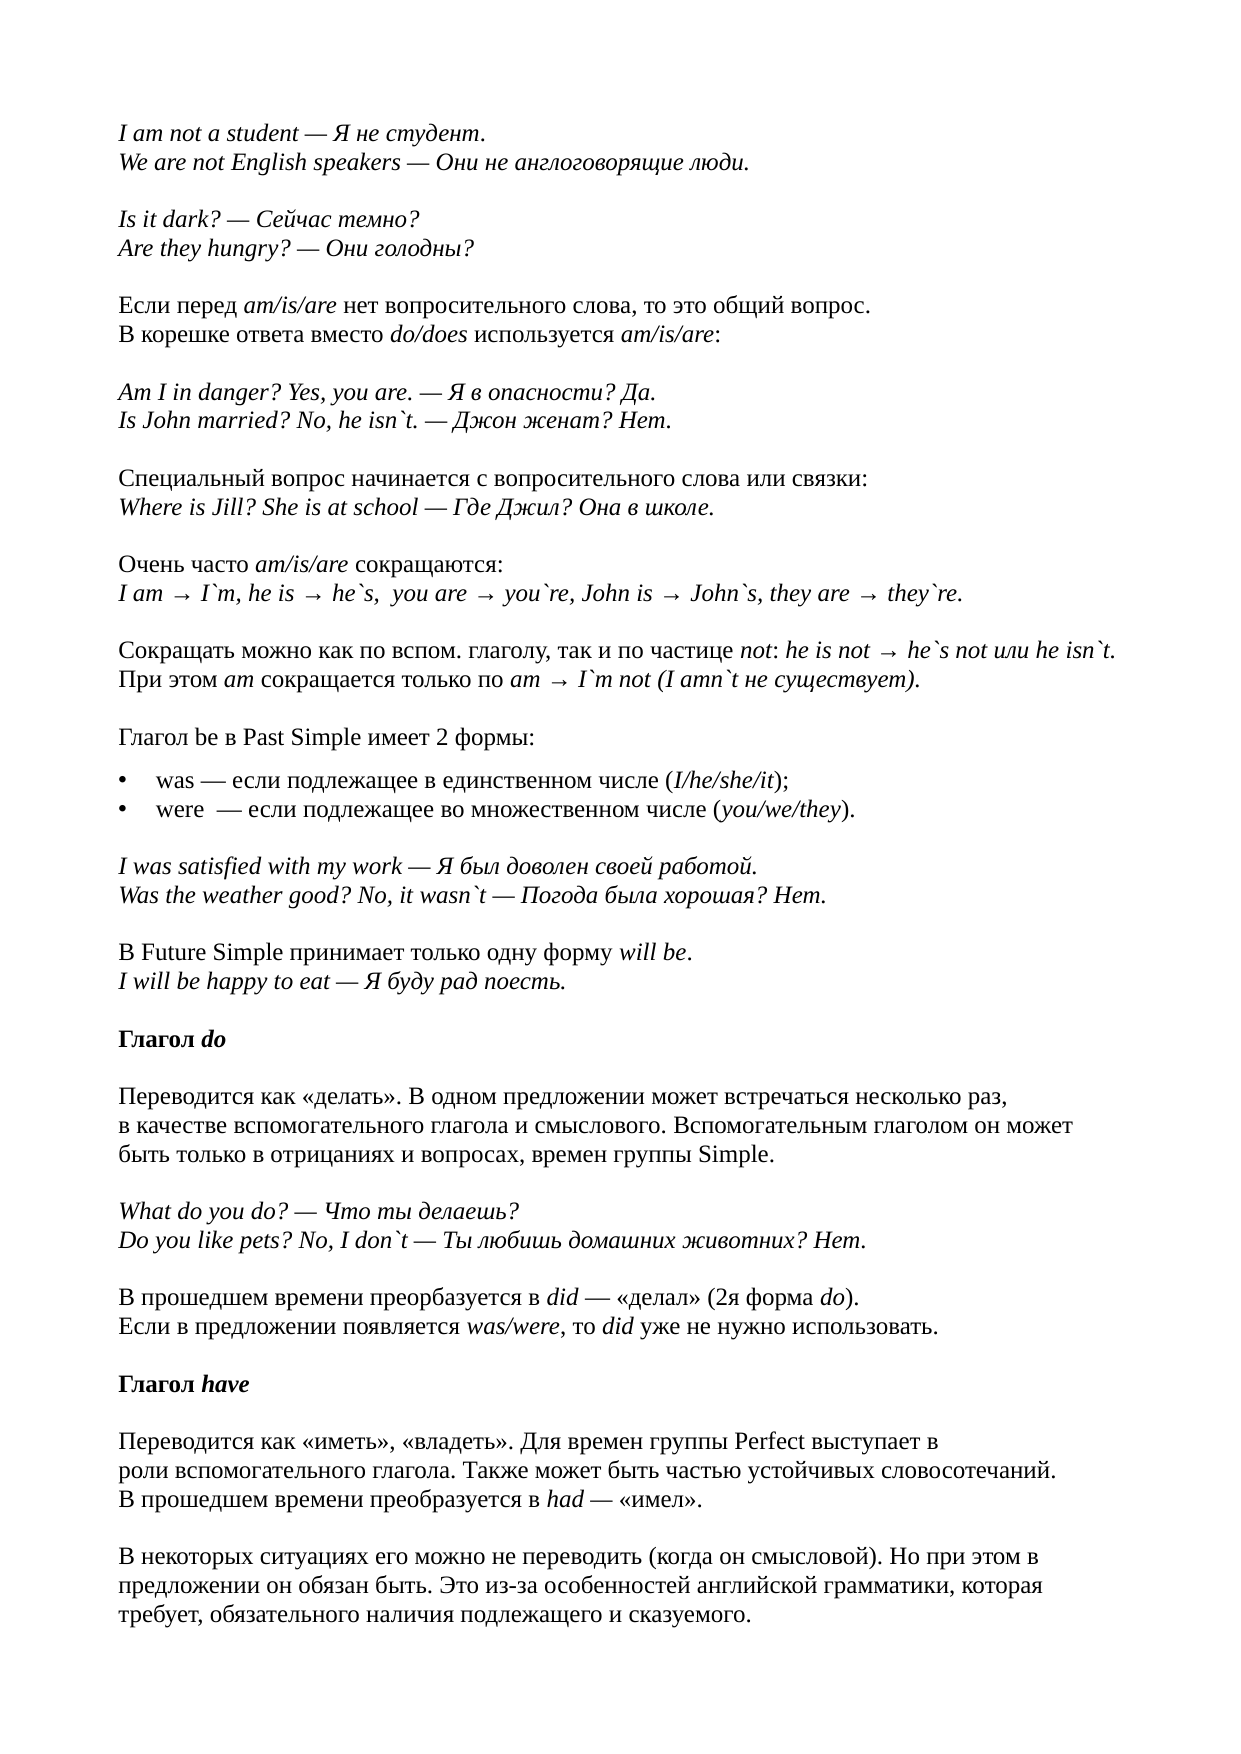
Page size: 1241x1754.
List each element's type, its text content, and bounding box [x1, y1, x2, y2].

text При этом am сокращается только по am → I`m not (I amn`t не существует). [118, 664, 1122, 693]
text Глагол do [118, 1024, 1122, 1052]
text Am I in danger? Yes, you are. — Я в опасности? Да. [118, 377, 1122, 406]
text В корешке ответа вместо do/does используется am/is/are: [118, 319, 1122, 348]
list were — если подлежащее во множественном числе (you/we/they). [118, 794, 1122, 822]
text Глагол have [118, 1369, 1122, 1397]
text В прошедшем времени преобразуется в had — «имел». [118, 1484, 1122, 1512]
text Where is Jill? She is at school — Где Джил? Она в школе. [118, 492, 1122, 521]
text Сокращать можно как по вспом. глаголу, так и по частице not: he is not → he`s not или he isn`t. [118, 636, 1122, 664]
text Is it dark? — Сейчас темно? [118, 204, 1122, 233]
text в качестве вспомогательного глагола и смыслового. Вспомогательным глаголом он может быть только в отрицаниях и вопросах, времен группы Simple. [118, 1110, 1122, 1167]
text Глагол be в Past Simple имеет 2 формы: [118, 722, 1122, 751]
text В некоторых ситуациях его можно не переводить (когда он смысловой). Но при этом в предложении он обязан быть. Это из-за особенностей английской грамматики, которая требует, обязательного наличия подлежащего и сказуемого. [118, 1541, 1122, 1627]
text Переводится как «делать». В одном предложении может встречаться несколько раз, [118, 1081, 1122, 1110]
text Очень часто am/is/are сокращаются: [118, 549, 1122, 578]
text Если в предложении появляется was/were, то did уже не нужно использовать. [118, 1311, 1122, 1340]
text What do you do? — Что ты делаешь? [118, 1196, 1122, 1225]
list was — если подлежащее в единственном числе (I/he/she/it); [118, 765, 1122, 794]
text Do you like pets? No, I don`t — Ты любишь домашних животних? Нет. [118, 1225, 1122, 1254]
text Если перед am/is/are нет вопросительного слова, то это общий вопрос. [118, 291, 1122, 319]
text роли вспомогательного глагола. Также может быть частью устойчивых словосотечаний. [118, 1455, 1122, 1484]
text Переводится как «иметь», «владеть». Для времен группы Perfect выступает в [118, 1426, 1122, 1455]
text I am → I`m, he is → he`s, you are → you`re, John is → John`s, they are → they`re. [118, 578, 1122, 607]
text I am not a student — Я не студент. [118, 118, 1122, 147]
text I will be happy to eat — Я буду рад поесть. [118, 966, 1122, 995]
text I was satisfied with my work — Я был доволен своей работой. [118, 851, 1122, 880]
text В Future Simple принимает только одну форму will be. [118, 937, 1122, 966]
text We are not English speakers — Они не англоговорящие люди. [118, 147, 1122, 176]
text В прошедшем времени преорбазуется в did — «делал» (2я форма do). [118, 1282, 1122, 1311]
text Is John married? No, he isn`t. — Джон женат? Нет. [118, 406, 1122, 434]
text Are they hungry? — Они голодны? [118, 233, 1122, 262]
text Специальный вопрос начинается с вопросительного слова или связки: [118, 463, 1122, 492]
text Was the weather good? No, it wasn`t — Погода была хорошая? Нет. [118, 880, 1122, 909]
